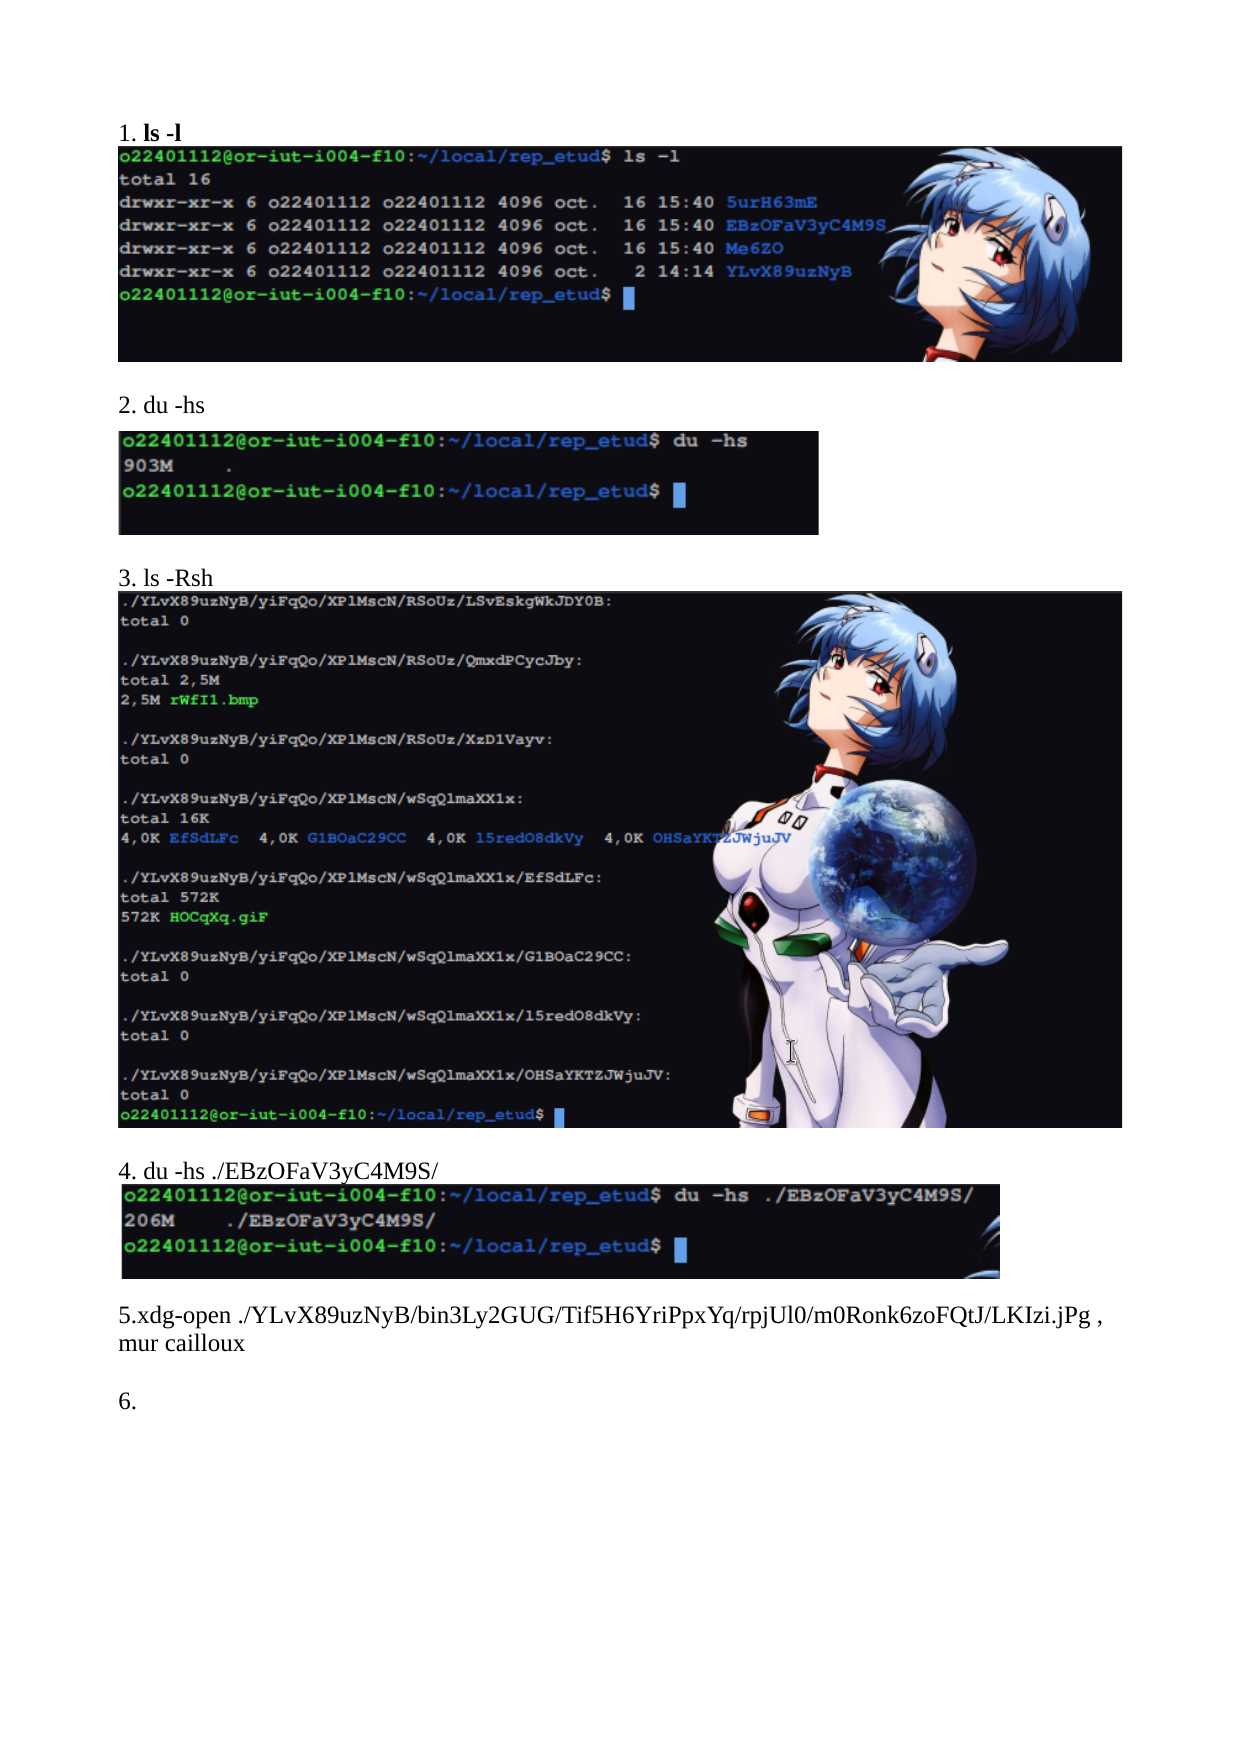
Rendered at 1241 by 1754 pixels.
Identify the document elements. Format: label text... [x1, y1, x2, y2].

picture [118, 146, 1123, 362]
text 5.xdg-open ./YLvX89uzNyB/bin3Ly2GUG/Tif5H6YriPpxYq/rpjUl0/m0Ronk6zoFQtJ/LKIzi.jPg , mur cailloux [118, 1300, 1122, 1357]
text 6. [118, 1386, 1122, 1415]
text 1. ls -l [118, 118, 1122, 146]
picture [118, 591, 1123, 1128]
text 3. ls -Rsh [118, 563, 1122, 591]
picture [118, 431, 819, 535]
picture [121, 1184, 1000, 1279]
text 2. du -hs [118, 390, 1122, 419]
text 4. du -hs ./EBzOFaV3yC4M9S/ [118, 1156, 1122, 1185]
